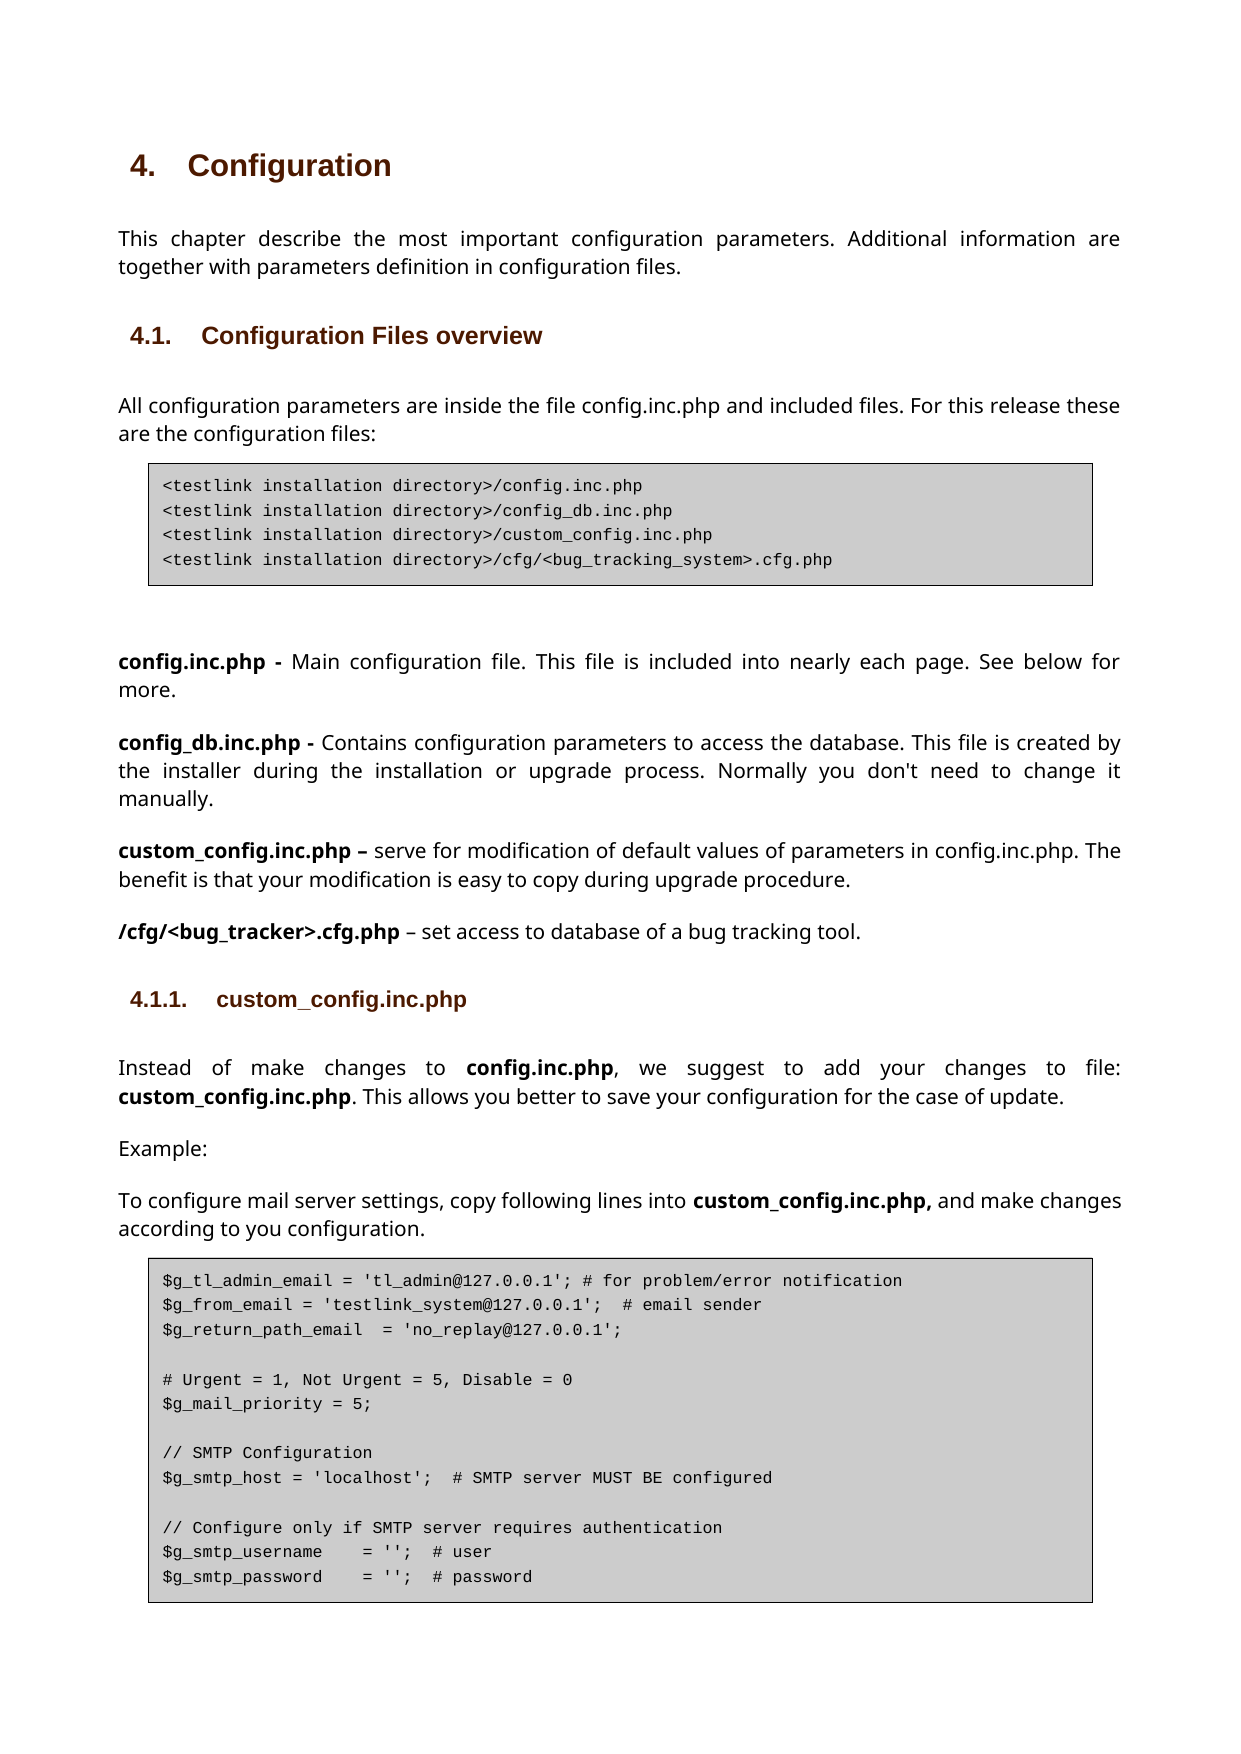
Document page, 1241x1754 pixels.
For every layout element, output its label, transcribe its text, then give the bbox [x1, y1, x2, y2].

text Example: [118, 1134, 1122, 1162]
text Instead of make changes to config.inc.php, we suggest to add your changes to file: custom_config.inc.php. This allows you better to save your configuration for the case of update. [118, 1053, 1122, 1110]
text // SMTP Configuration [149, 1430, 1092, 1455]
text $g_smtp_username = ''; # user [149, 1529, 1092, 1554]
text $g_smtp_host = 'localhost'; # SMTP server MUST BE configured [149, 1455, 1092, 1479]
text <testlink installation directory>/custom_config.inc.php [149, 512, 1092, 537]
subtitle Configuration [130, 148, 1110, 182]
subtitle Configuration Files overview [130, 322, 1110, 350]
text config.inc.php - Main configuration file. This file is included into nearly each page. See below for more. [118, 647, 1122, 704]
text <testlink installation directory>/cfg/<bug_tracking_system>.cfg.php [149, 537, 1092, 585]
text /cfg/<bug_tracker>.cfg.php – set access to database of a bug tracking tool. [118, 917, 1122, 945]
text custom_config.inc.php – serve for modification of default values of parameters in config.inc.php. The benefit is that your modification is easy to copy during upgrade procedure. [118, 836, 1122, 893]
text $g_return_path_email = 'no_replay@127.0.0.1'; [149, 1307, 1092, 1331]
text All configuration parameters are inside the file config.inc.php and included files. For this release these are the configuration files: [118, 391, 1122, 448]
text config_db.inc.php - Contains configuration parameters to access the database. This file is created by the installer during the installation or upgrade process. Normally you don't need to change it manually. [118, 728, 1122, 813]
text // Configure only if SMTP server requires authentication [149, 1504, 1092, 1529]
text $g_smtp_password = ''; # password [149, 1554, 1092, 1602]
text To configure mail server settings, copy following lines into custom_config.inc.php, and make changes according to you configuration. [118, 1186, 1122, 1243]
text <testlink installation directory>/config_db.inc.php [149, 487, 1092, 512]
text $g_from_email = 'testlink_system@127.0.0.1'; # email sender [149, 1282, 1092, 1307]
subtitle custom_config.inc.php [130, 987, 1110, 1012]
text $g_mail_priority = 5; [149, 1381, 1092, 1406]
text $g_tl_admin_email = 'tl_admin@127.0.0.1'; # for problem/error notification [149, 1259, 1092, 1282]
text <testlink installation directory>/config.inc.php [149, 464, 1092, 487]
text # Urgent = 1, Not Urgent = 5, Disable = 0 [149, 1356, 1092, 1381]
text This chapter describe the most important configuration parameters. Additional information are together with parameters definition in configuration files. [118, 224, 1122, 281]
